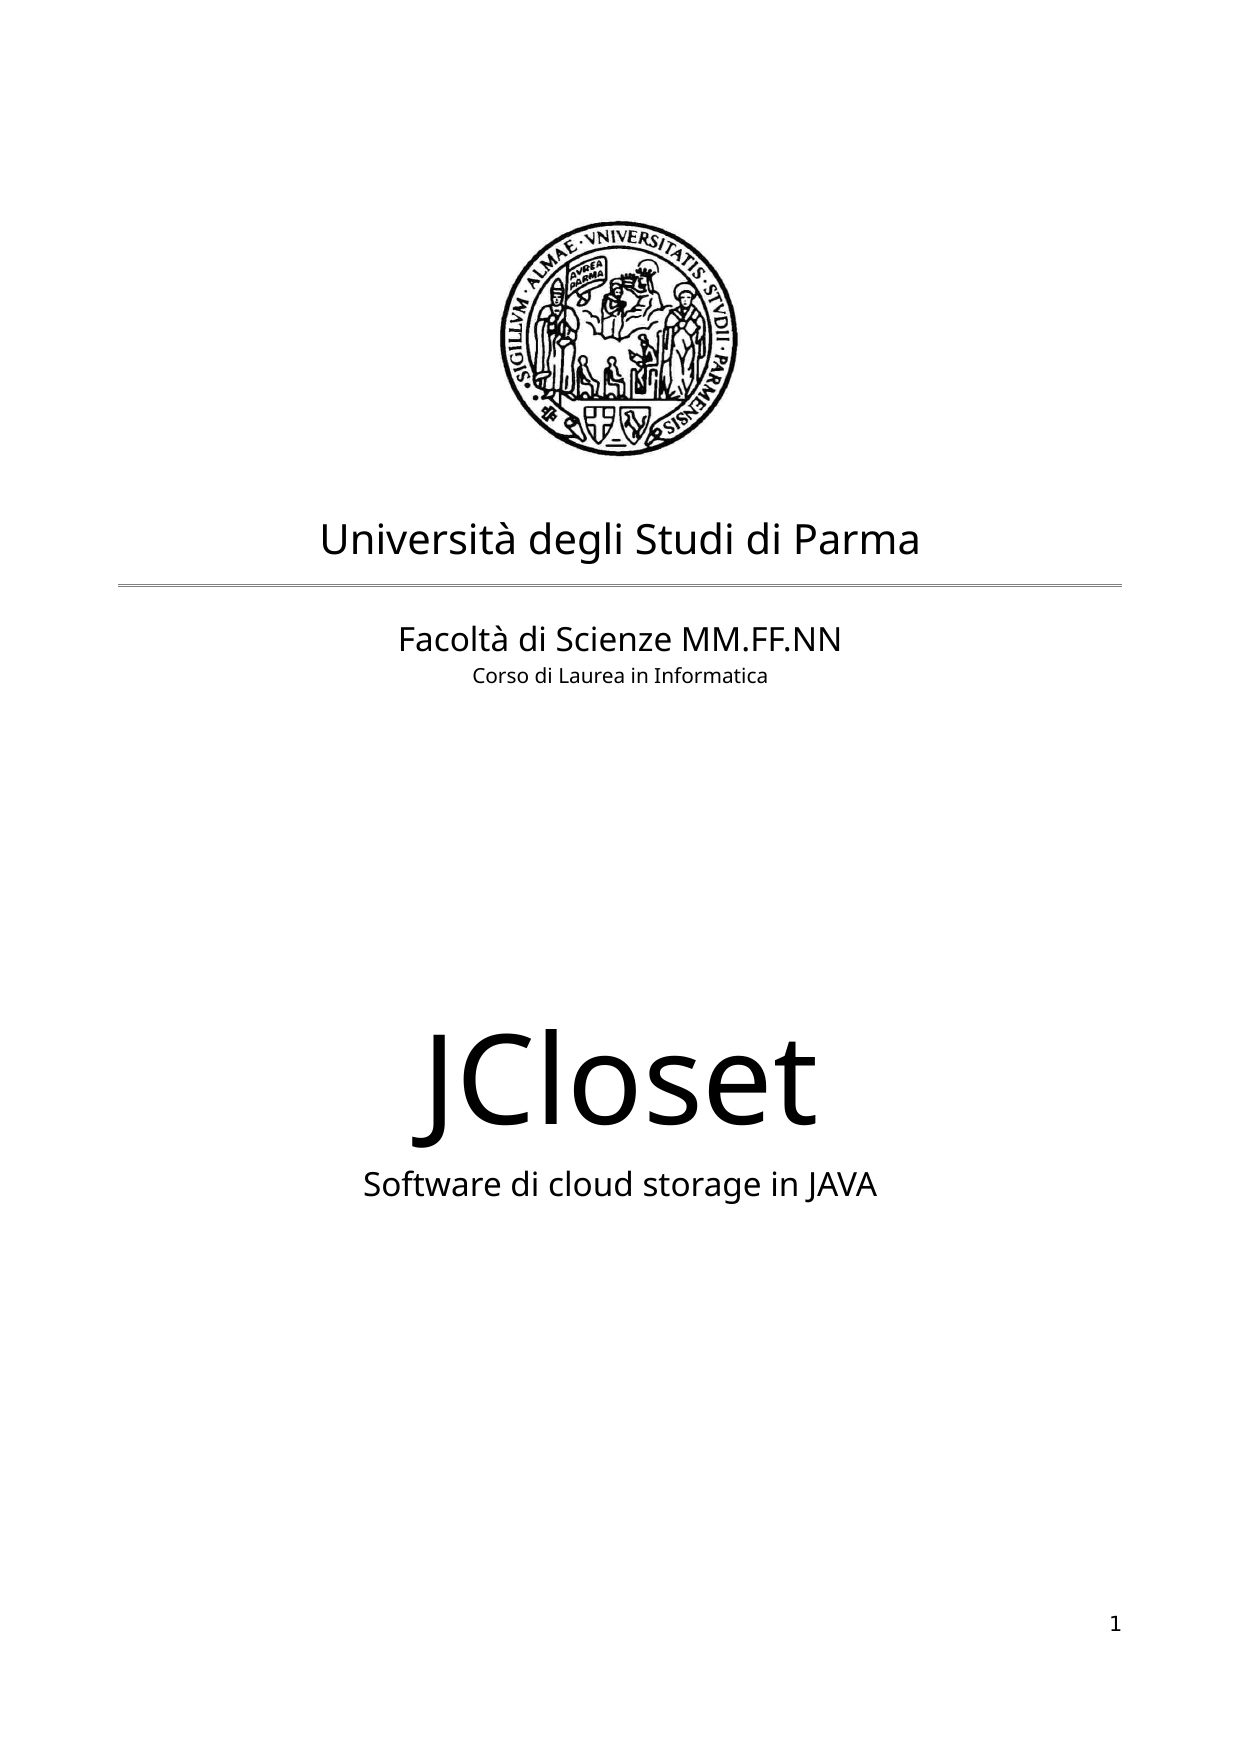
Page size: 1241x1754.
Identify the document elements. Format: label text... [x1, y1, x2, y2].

text Software di cloud storage in JAVA [118, 1161, 1122, 1206]
text Facoltà di Scienze MM.FF.NN [118, 616, 1122, 661]
picture [442, 196, 798, 476]
text Università degli Studi di Parma [118, 510, 1122, 567]
text Corso di Laurea in Informatica [118, 661, 1122, 689]
text JCloset [118, 991, 1122, 1161]
